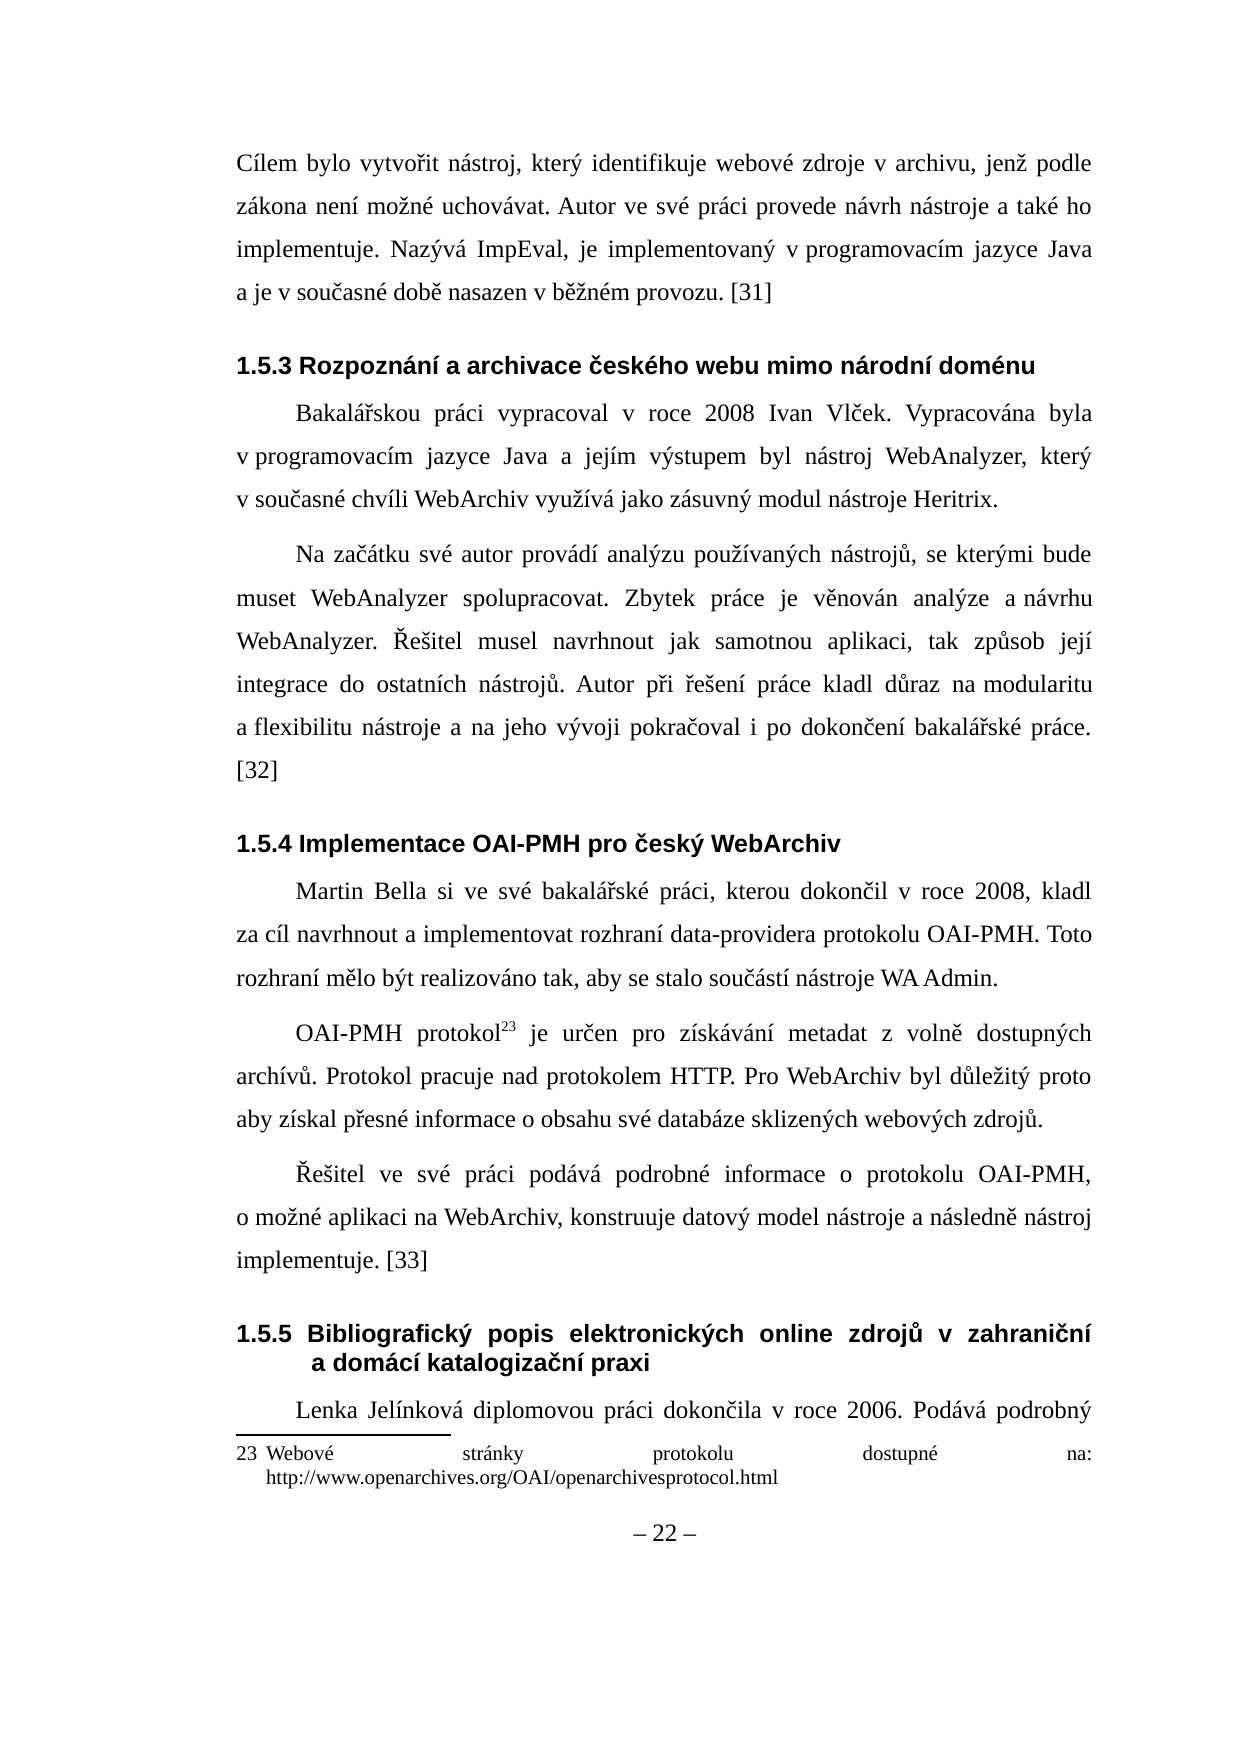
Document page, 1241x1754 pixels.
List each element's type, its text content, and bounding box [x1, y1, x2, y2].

text Na začátku své autor provádí analýzu používaných nástrojů, se kterými bude muset WebAnalyzer spolupracovat. Zbytek práce je věnován analýze a návrhu WebAnalyzer. Řešitel musel navrhnout jak samotnou aplikaci, tak způsob její integrace do ostatních nástrojů. Autor při řešení práce kladl důraz na modularitu a flexibilitu nástroje a na jeho vývoji pokračoval i po dokončení bakalářské práce. [32] [236, 539, 1093, 784]
text Řešitel ve své práci podává podrobné informace o protokolu OAI-PMH, o možné aplikaci na WebArchiv, konstruuje datový model nástroje a následně nástroj implementuje. [33] [236, 1159, 1093, 1274]
text Webové stránky protokolu dostupné na: http://www.openarchives.org/OAI/openarchivesprotocol.html [236, 1441, 1093, 1489]
text Lenka Jelínková diplomovou práci dokončila v roce 2006. Podává podrobný [236, 1395, 1093, 1424]
text OAI-PMH protokol je určen pro získávání metadat z volně dostupných archívů. Protokol pracuje nad protokolem HTTP. Pro WebArchiv byl důležitý proto aby získal přesné informace o obsahu své databáze sklizených webových zdrojů. [236, 1018, 1093, 1133]
text Cílem bylo vytvořit nástroj, který identifikuje webové zdroje v archivu, jenž podle zákona není možné uchovávat. Autor ve své práci provede návrh nástroje a také ho implementuje. Nazývá ImpEval, je implementovaný v programovacím jazyce Java a je v současné době nasazen v běžném provozu. [31] [236, 148, 1093, 306]
subtitle 1.5.3 Rozpoznání a archivace českého webu mimo národní doménu [236, 351, 1093, 380]
subtitle 1.5.4 Implementace OAI-PMH pro český WebArchiv [236, 829, 1093, 858]
text Martin Bella si ve své bakalářské práci, kterou dokončil v roce 2008, kladl za cíl navrhnout a implementovat rozhraní data-providera protokolu OAI-PMH. Toto rozhraní mělo být realizováno tak, aby se stalo součástí nástroje WA Admin. [236, 876, 1093, 991]
subtitle 1.5.5 Bibliografický popis elektronických online zdrojů v zahraniční a domácí katalogizační praxi [236, 1319, 1093, 1377]
text Bakalářskou práci vypracoval v roce 2008 Ivan Vlček. Vypracována byla v programovacím jazyce Java a jejím výstupem byl nástroj WebAnalyzer, který v současné chvíli WebArchiv využívá jako zásuvný modul nástroje Heritrix. [236, 398, 1093, 513]
